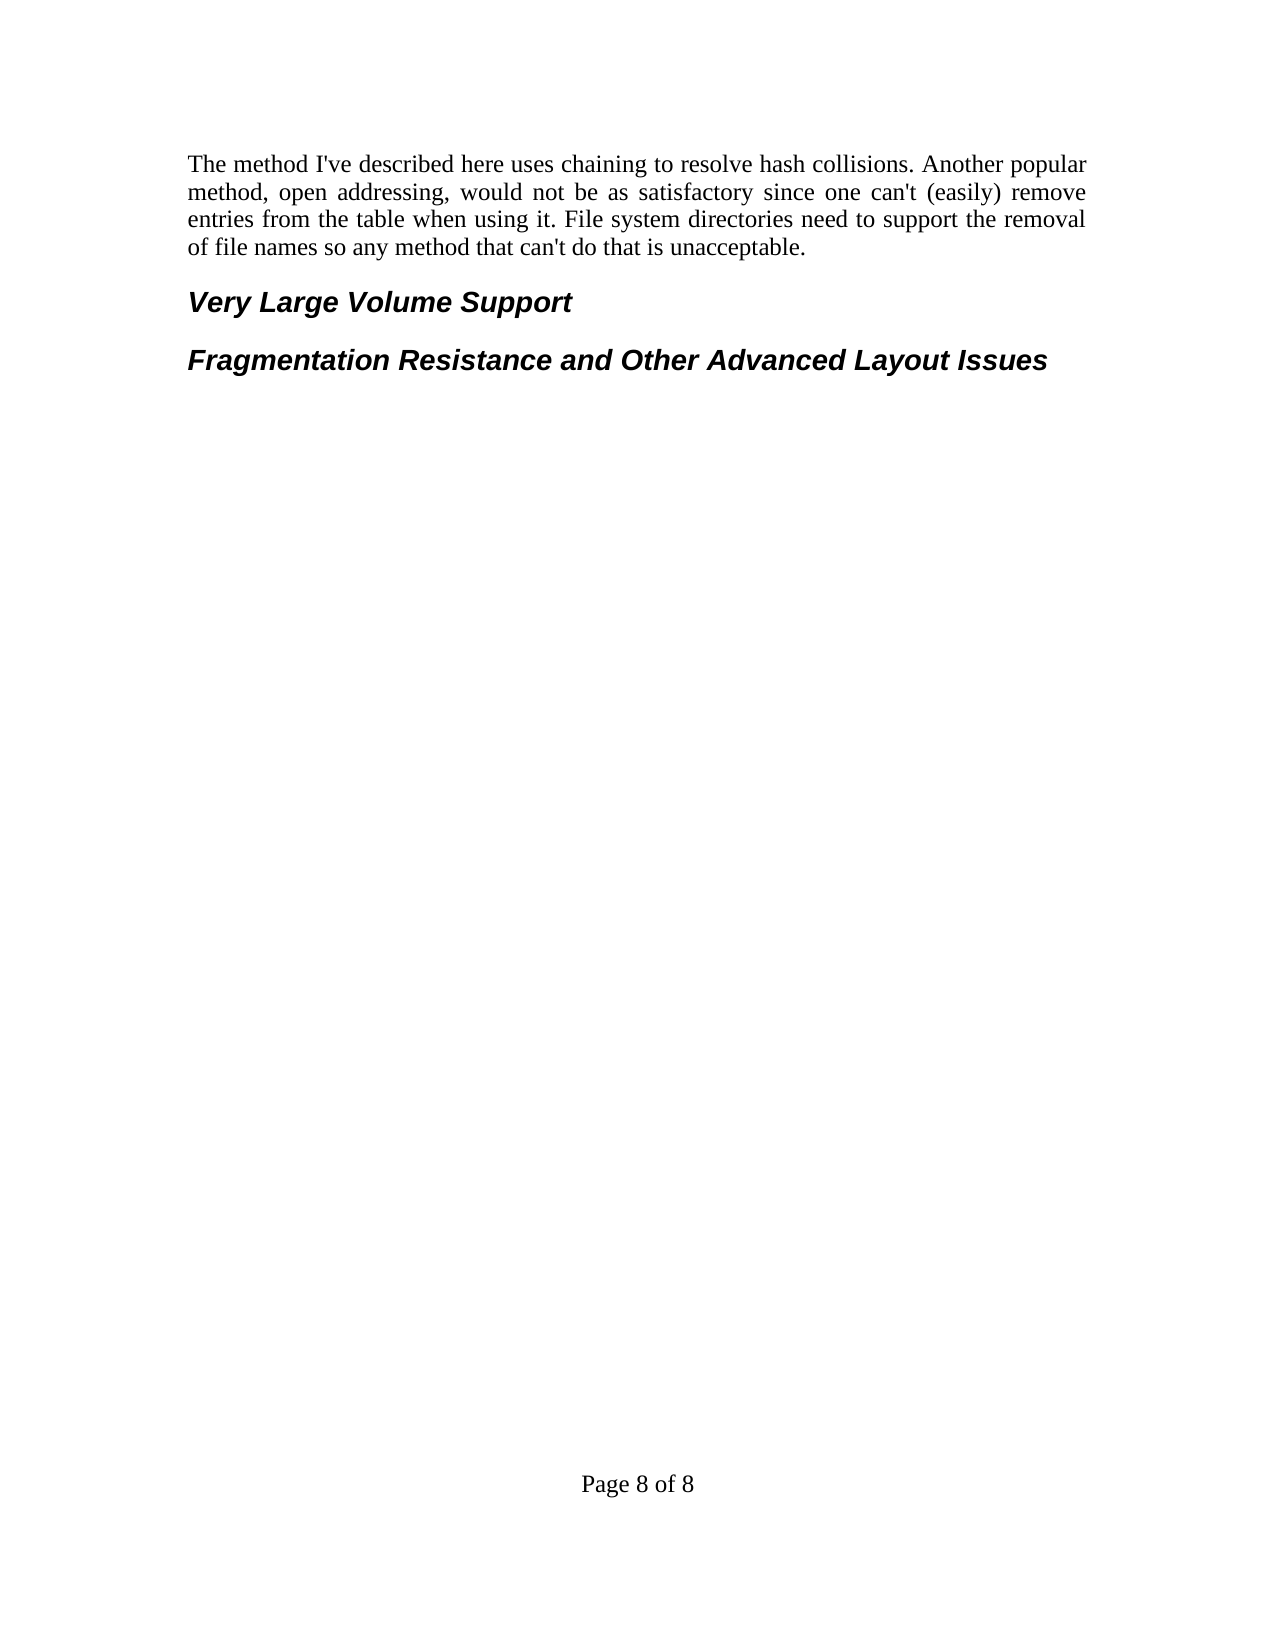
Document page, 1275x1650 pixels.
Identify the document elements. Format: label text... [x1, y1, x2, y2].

text The method I've described here uses chaining to resolve hash collisions. Another popular method, open addressing, would not be as satisfactory since one can't (easily) remove entries from the table when using it. File system directories need to support the removal of file names so any method that can't do that is unacceptable. [187, 150, 1087, 261]
subtitle Fragmentation Resistance and Other Advanced Layout Issues [187, 343, 1087, 376]
subtitle Very Large Volume Support [187, 286, 1087, 318]
